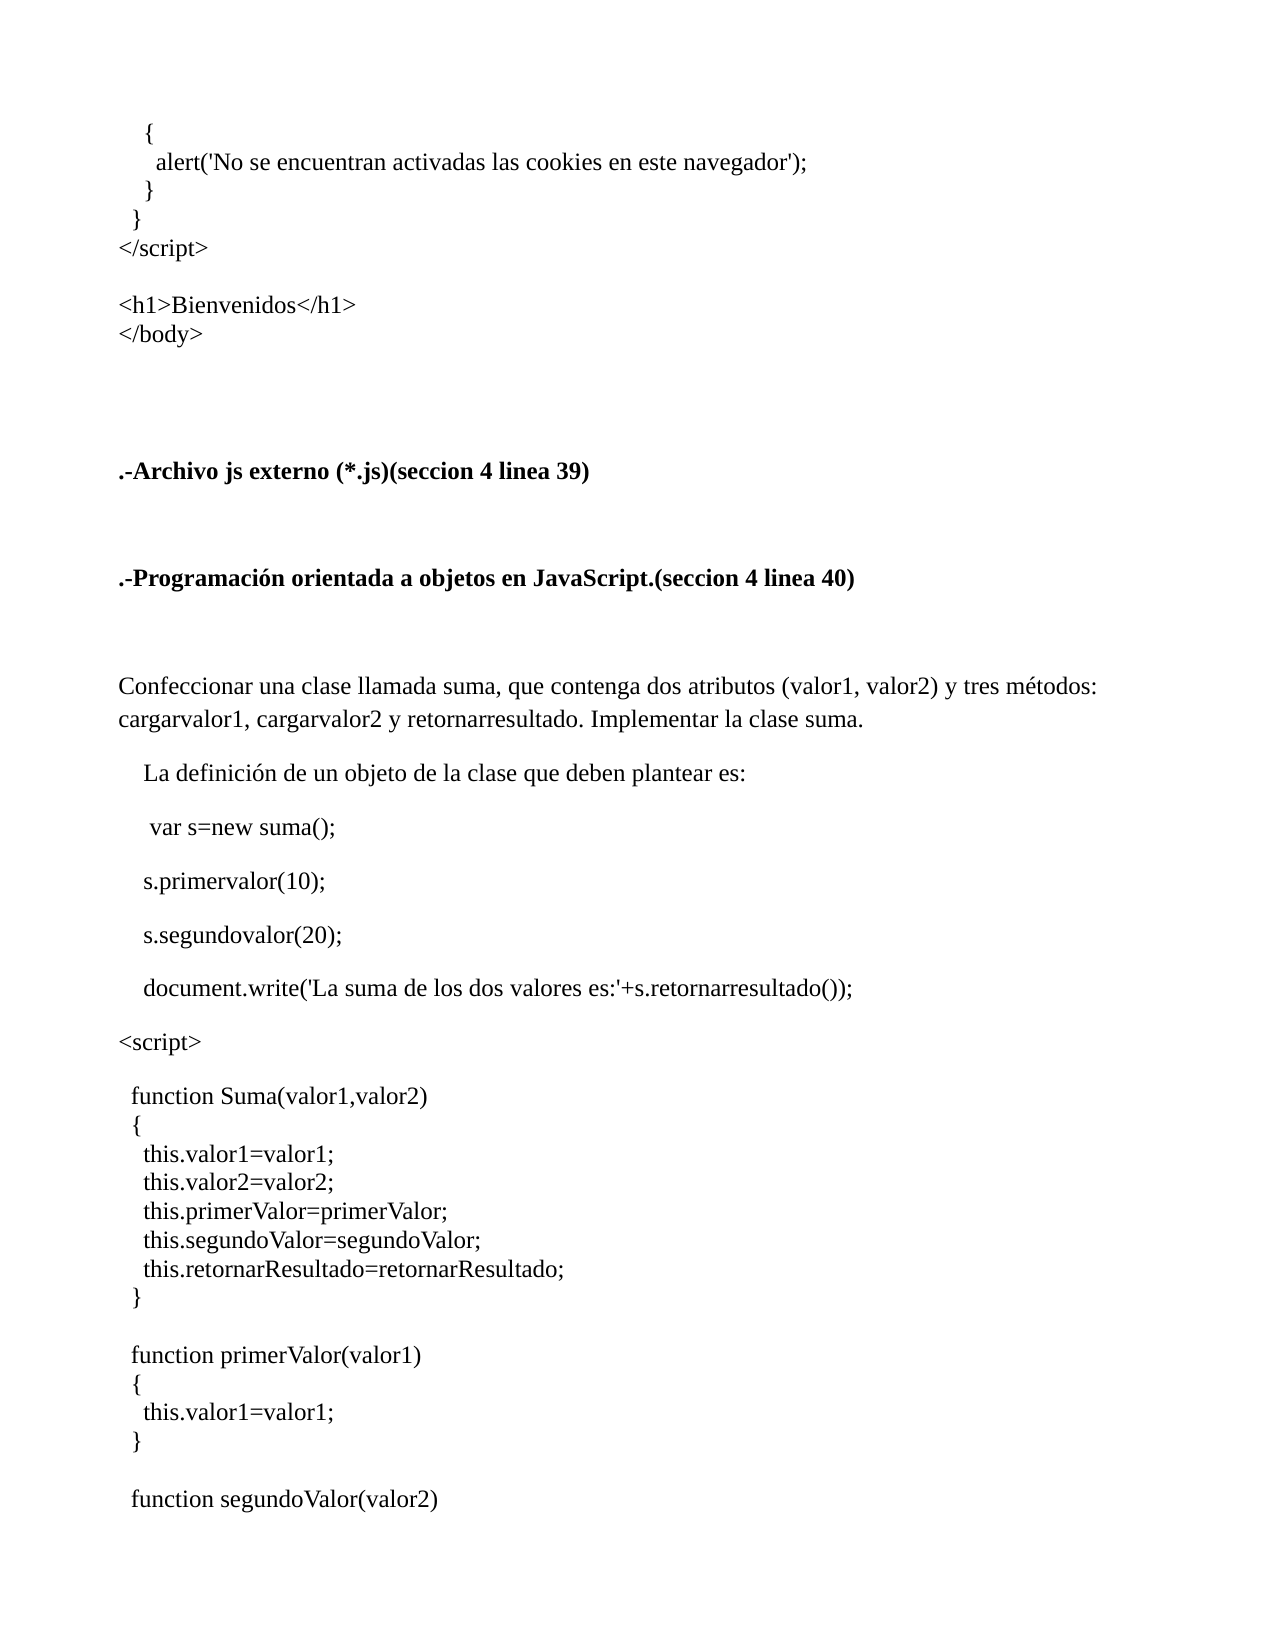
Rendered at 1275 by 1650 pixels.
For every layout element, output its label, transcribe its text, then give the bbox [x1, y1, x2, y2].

text Confeccionar una clase llamada suma, que contenga dos atributos (valor1, valor2) y tres métodos: cargarvalor1, cargarvalor2 y retornarresultado. Implementar la clase suma. [118, 671, 1157, 733]
text } [118, 176, 1157, 204]
text s.segundovalor(20); [118, 920, 1157, 948]
text function primerValor(valor1) [118, 1340, 1157, 1369]
text } [118, 1282, 1157, 1311]
text La definición de un objeto de la clase que deben plantear es: [118, 758, 1157, 787]
text </script> [118, 233, 1157, 262]
text this.retornarResultado=retornarResultado; [118, 1254, 1157, 1282]
text function Suma(valor1,valor2) [118, 1081, 1157, 1110]
text this.valor2=valor2; [118, 1167, 1157, 1196]
text { [118, 1110, 1157, 1139]
text <h1>Bienvenidos</h1> [118, 291, 1157, 319]
text { [118, 118, 1157, 147]
text } [118, 1426, 1157, 1455]
text var s=new suma(); [118, 812, 1157, 841]
text s.primervalor(10); [118, 866, 1157, 894]
text <script> [118, 1027, 1157, 1056]
text document.write('La suma de los dos valores es:'+s.retornarresultado()); [118, 973, 1157, 1002]
text this.segundoValor=segundoValor; [118, 1225, 1157, 1254]
text } [118, 204, 1157, 233]
text function segundoValor(valor2) [118, 1484, 1157, 1512]
text .-Archivo js externo (*.js)(seccion 4 linea 39) [118, 456, 1157, 484]
text this.valor1=valor1; [118, 1397, 1157, 1426]
text </body> [118, 319, 1157, 348]
text .-Programación orientada a objetos en JavaScript.(seccion 4 linea 40) [118, 563, 1157, 592]
text { [118, 1369, 1157, 1397]
text this.primerValor=primerValor; [118, 1196, 1157, 1225]
text alert('No se encuentran activadas las cookies en este navegador'); [118, 147, 1157, 176]
text this.valor1=valor1; [118, 1139, 1157, 1167]
